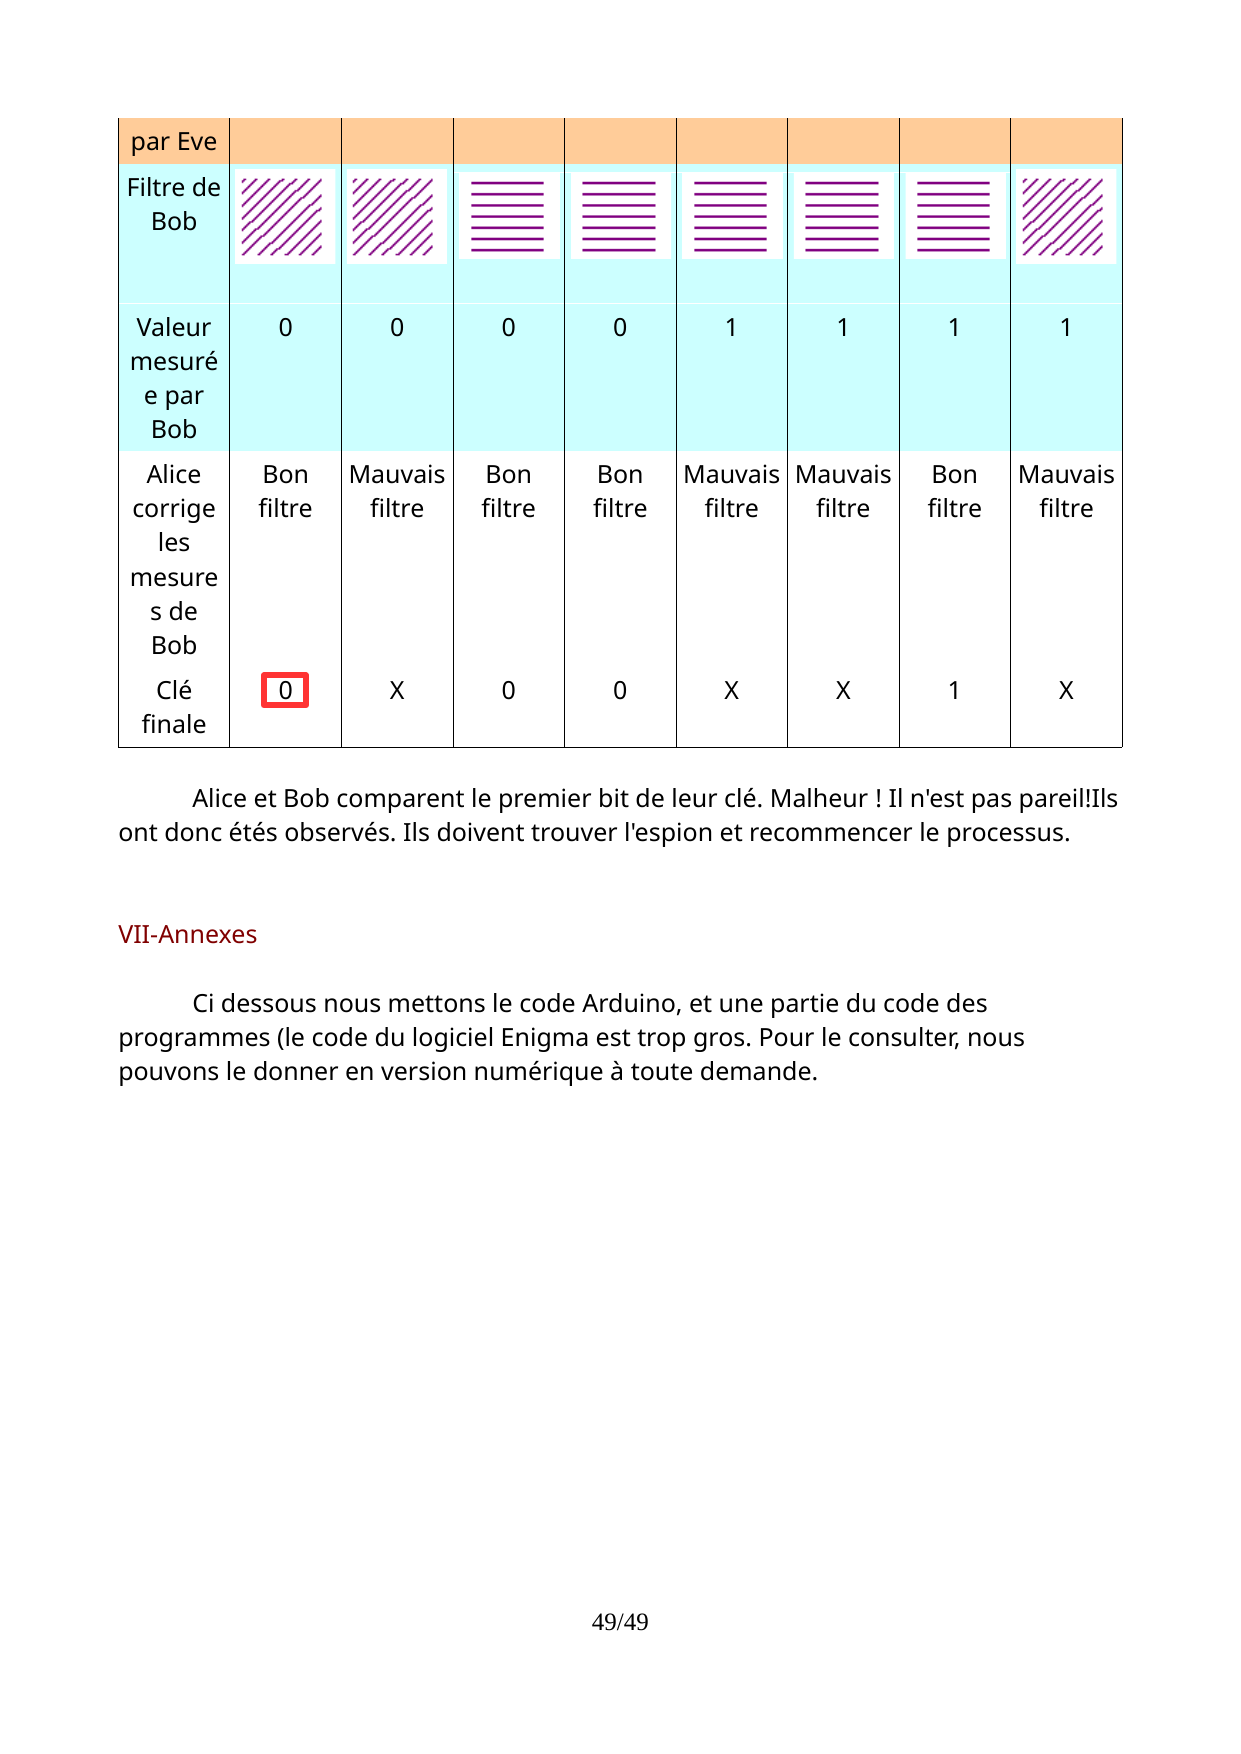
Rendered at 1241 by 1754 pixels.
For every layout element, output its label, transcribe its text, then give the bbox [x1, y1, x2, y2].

table_cell [565, 164, 676, 172]
table_cell X [1011, 667, 1122, 747]
table_cell Mauvais filtre [677, 451, 787, 667]
table_cell X [342, 667, 453, 747]
table_cell Mauvais filtre [1011, 451, 1122, 667]
table_cell Filtre de Bob [119, 164, 229, 303]
table_cell [454, 118, 564, 164]
table_cell X [677, 667, 787, 747]
table_cell 0 [565, 304, 676, 451]
table_cell Bon filtre [565, 451, 676, 667]
table_cell [565, 118, 676, 164]
table_cell 0 [230, 304, 341, 451]
table_cell 0 [342, 304, 453, 451]
text VII-Annexes [118, 917, 1122, 951]
picture [1016, 169, 1117, 264]
table_cell Bon filtre [454, 451, 564, 667]
picture [571, 172, 672, 259]
picture [346, 169, 447, 264]
table_cell [565, 173, 676, 303]
table_cell [1011, 164, 1122, 303]
table_cell 1 [900, 667, 1010, 747]
table_cell 1 [677, 304, 787, 451]
table_cell 0 [454, 667, 564, 747]
table_cell par Eve [119, 118, 229, 164]
table_cell Clé finale [119, 667, 229, 747]
table_cell [677, 164, 787, 172]
table_cell 0 [454, 304, 564, 451]
table_cell [230, 164, 341, 303]
table_cell Valeur mesurée par Bob [119, 304, 229, 451]
table_cell X [788, 667, 899, 747]
table_cell [900, 118, 1010, 164]
table_cell [677, 173, 787, 303]
table_cell 1 [1011, 304, 1122, 451]
table_cell 1 [788, 304, 899, 451]
table_cell [1011, 118, 1122, 164]
table_cell [900, 164, 1010, 172]
picture [905, 172, 1006, 259]
table_cell [788, 118, 899, 164]
table_cell Mauvais filtre [788, 451, 899, 667]
table_cell [900, 173, 1010, 303]
picture [682, 172, 783, 259]
table_cell [454, 164, 564, 172]
picture [793, 172, 894, 259]
table_cell 0 [230, 667, 341, 747]
table_cell 1 [900, 304, 1010, 451]
table_cell Bon filtre [900, 451, 1010, 667]
table_cell Bon filtre [230, 451, 341, 667]
picture [459, 172, 560, 259]
table_cell [788, 173, 899, 303]
table_cell [677, 118, 787, 164]
text Alice et Bob comparent le premier bit de leur clé. Malheur ! Il n'est pas pareil!Ils ont donc étés observés. Ils doivent trouver l'espion et recommencer le processus. [118, 781, 1122, 849]
table_cell Mauvais filtre [342, 451, 453, 667]
text Ci dessous nous mettons le code Arduino, et une partie du code des programmes (le code du logiciel Enigma est trop gros. Pour le consulter, nous pouvons le donner en version numérique à toute demande. [118, 985, 1122, 1087]
table_cell [230, 118, 341, 164]
picture [235, 169, 336, 264]
table_cell Alice corrige les mesures de Bob [119, 451, 229, 667]
table_cell [454, 173, 564, 303]
table_cell [342, 164, 453, 303]
table_cell [342, 118, 453, 164]
table_cell 0 [565, 667, 676, 747]
table_cell [788, 164, 899, 172]
